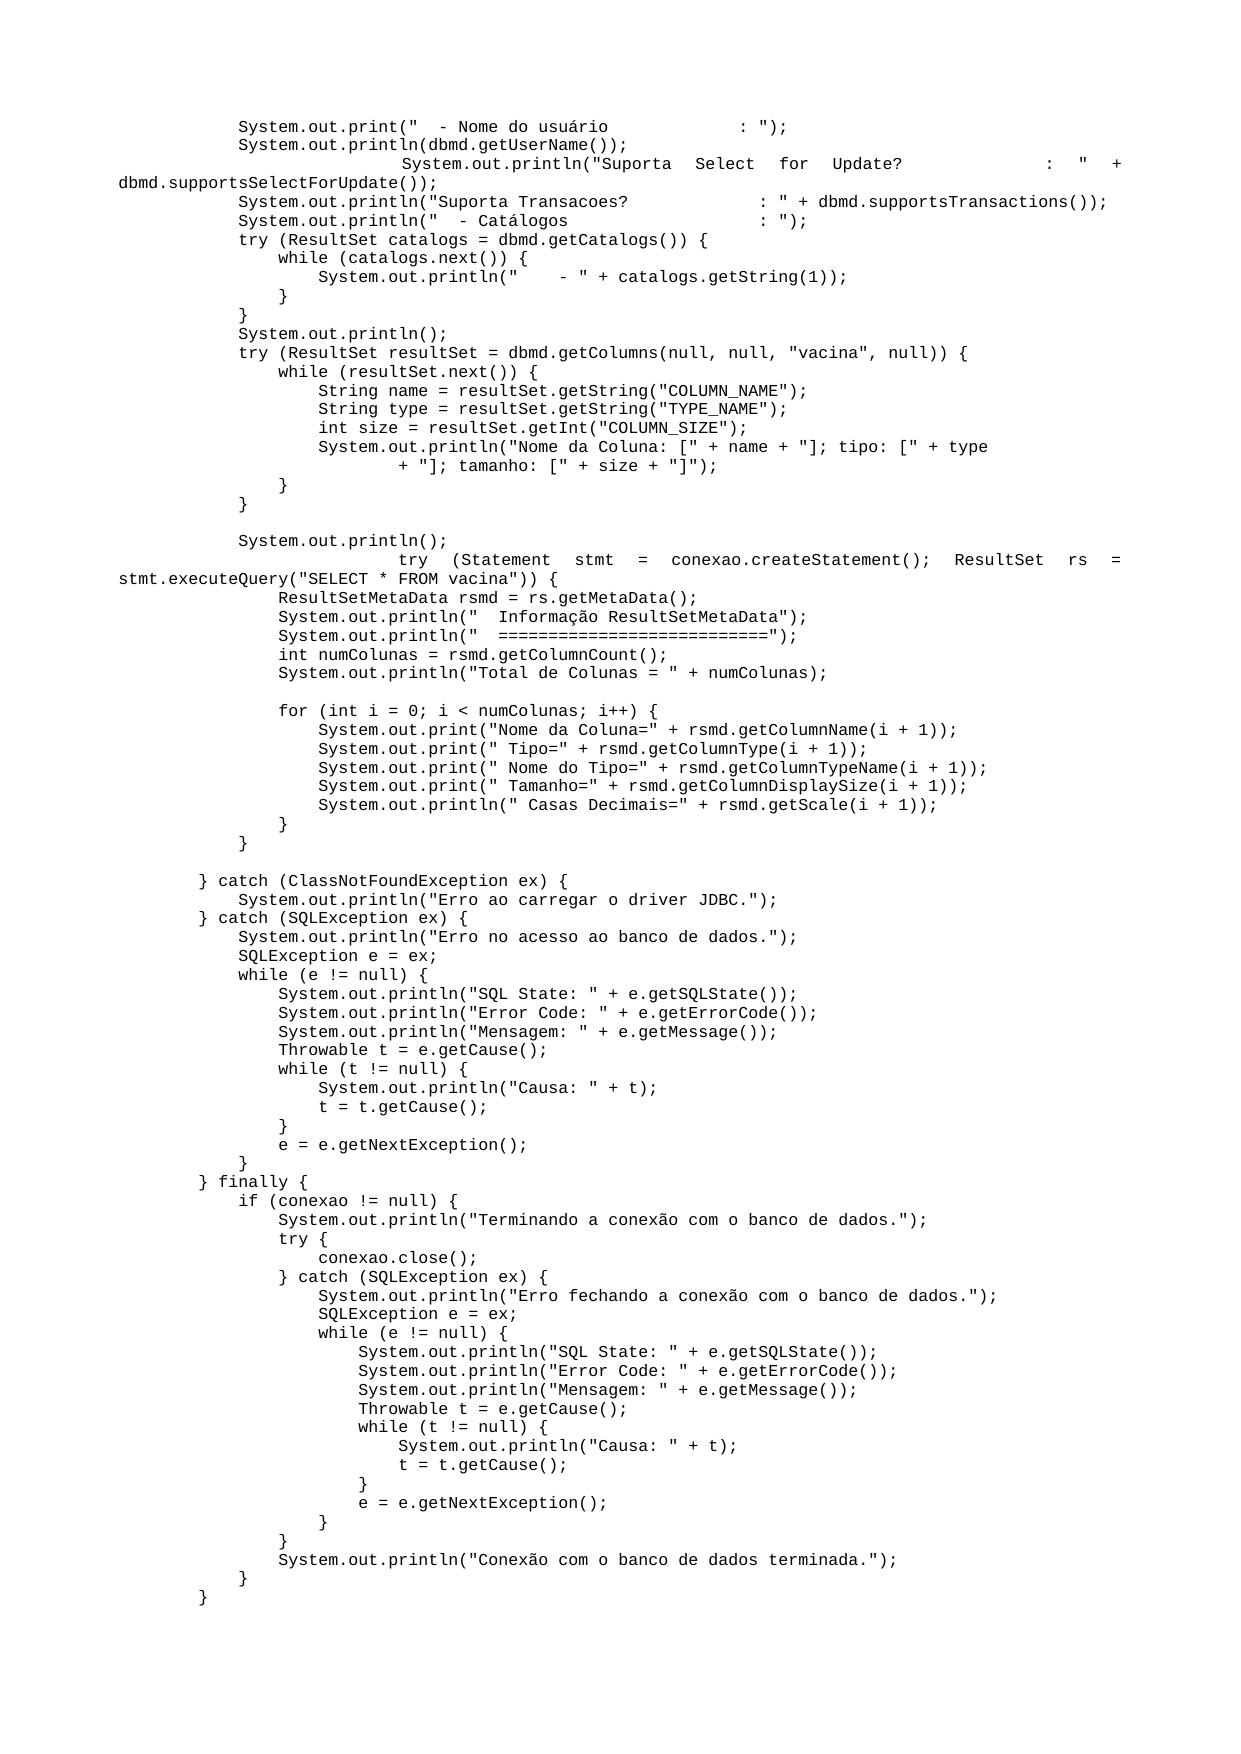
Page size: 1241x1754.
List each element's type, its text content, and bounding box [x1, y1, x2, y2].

text System.out.println("Terminando a conexão com o banco de dados."); [118, 1212, 1122, 1231]
text + "]; tamanho: [" + size + "]"); [118, 457, 1122, 476]
text System.out.println(); [118, 533, 1122, 552]
text System.out.println(); [118, 326, 1122, 344]
text System.out.println("SQL State: " + e.getSQLState()); [118, 1344, 1122, 1362]
text try { [118, 1231, 1122, 1249]
text System.out.print(" Tipo=" + rsmd.getColumnType(i + 1)); [118, 740, 1122, 759]
text System.out.println(" Informação ResultSetMetaData"); [118, 608, 1122, 627]
text Throwable t = e.getCause(); [118, 1042, 1122, 1061]
text System.out.println("Mensagem: " + e.getMessage()); [118, 1381, 1122, 1400]
text while (resultSet.next()) { [118, 363, 1122, 382]
text } [118, 834, 1122, 853]
text } [118, 476, 1122, 495]
text while (catalogs.next()) { [118, 250, 1122, 269]
text System.out.println("Nome da Coluna: [" + name + "]; tipo: [" + type [118, 439, 1122, 457]
text System.out.println("Error Code: " + e.getErrorCode()); [118, 1004, 1122, 1023]
text String type = resultSet.getString("TYPE_NAME"); [118, 401, 1122, 420]
text System.out.println("SQL State: " + e.getSQLState()); [118, 985, 1122, 1004]
text System.out.print(" Tamanho=" + rsmd.getColumnDisplaySize(i + 1)); [118, 778, 1122, 797]
text } catch (ClassNotFoundException ex) { [118, 872, 1122, 891]
text } [118, 1117, 1122, 1136]
text } [118, 1513, 1122, 1532]
text } catch (SQLException ex) { [118, 1268, 1122, 1287]
text Throwable t = e.getCause(); [118, 1400, 1122, 1419]
text System.out.println("Total de Colunas = " + numColunas); [118, 665, 1122, 684]
text } finally { [118, 1174, 1122, 1193]
text } [118, 288, 1122, 307]
text while (t != null) { [118, 1419, 1122, 1438]
text ResultSetMetaData rsmd = rs.getMetaData(); [118, 589, 1122, 608]
text } [118, 495, 1122, 514]
text System.out.println("Conexão com o banco de dados terminada."); [118, 1551, 1122, 1570]
text System.out.print(" Nome do Tipo=" + rsmd.getColumnTypeName(i + 1)); [118, 759, 1122, 778]
text System.out.println("Mensagem: " + e.getMessage()); [118, 1023, 1122, 1042]
text } [118, 1589, 1122, 1608]
text SQLException e = ex; [118, 1306, 1122, 1325]
text } catch (SQLException ex) { [118, 910, 1122, 929]
text e = e.getNextException(); [118, 1494, 1122, 1513]
text while (e != null) { [118, 1325, 1122, 1344]
text int numColunas = rsmd.getColumnCount(); [118, 646, 1122, 665]
text } [118, 1476, 1122, 1494]
text System.out.println(" Casas Decimais=" + rsmd.getScale(i + 1)); [118, 797, 1122, 816]
text System.out.println(" ==========================="); [118, 627, 1122, 646]
text System.out.println("Erro no acesso ao banco de dados."); [118, 929, 1122, 948]
text } [118, 1155, 1122, 1174]
text System.out.print(" - Nome do usuário : "); [118, 118, 1122, 137]
text System.out.println("Suporta Transacoes? : " + dbmd.supportsTransactions()); [118, 193, 1122, 212]
text System.out.println("Causa: " + t); [118, 1438, 1122, 1457]
text System.out.println(" - " + catalogs.getString(1)); [118, 269, 1122, 288]
text while (e != null) { [118, 967, 1122, 985]
text if (conexao != null) { [118, 1193, 1122, 1212]
text System.out.println("Causa: " + t); [118, 1080, 1122, 1098]
text } [118, 1570, 1122, 1589]
text int size = resultSet.getInt("COLUMN_SIZE"); [118, 420, 1122, 439]
text System.out.println("Erro fechando a conexão com o banco de dados."); [118, 1287, 1122, 1306]
text System.out.println(dbmd.getUserName()); [118, 137, 1122, 156]
text } [118, 1532, 1122, 1551]
text System.out.println("Erro ao carregar o driver JDBC."); [118, 891, 1122, 910]
text } [118, 307, 1122, 326]
text for (int i = 0; i < numColunas; i++) { [118, 703, 1122, 721]
text conexao.close(); [118, 1249, 1122, 1268]
text t = t.getCause(); [118, 1457, 1122, 1476]
text System.out.println("Error Code: " + e.getErrorCode()); [118, 1362, 1122, 1381]
text SQLException e = ex; [118, 948, 1122, 967]
text String name = resultSet.getString("COLUMN_NAME"); [118, 382, 1122, 401]
text System.out.println("Suporta Select for Update? : " + dbmd.supportsSelectForUpdate()); [118, 156, 1122, 193]
text System.out.println(" - Catálogos : "); [118, 212, 1122, 231]
text t = t.getCause(); [118, 1098, 1122, 1117]
text System.out.print("Nome da Coluna=" + rsmd.getColumnName(i + 1)); [118, 721, 1122, 740]
text try (ResultSet resultSet = dbmd.getColumns(null, null, "vacina", null)) { [118, 344, 1122, 363]
text } [118, 816, 1122, 834]
text while (t != null) { [118, 1061, 1122, 1080]
text e = e.getNextException(); [118, 1136, 1122, 1155]
text try (Statement stmt = conexao.createStatement(); ResultSet rs = stmt.executeQuery("SELECT * FROM vacina")) { [118, 552, 1122, 589]
text try (ResultSet catalogs = dbmd.getCatalogs()) { [118, 231, 1122, 250]
